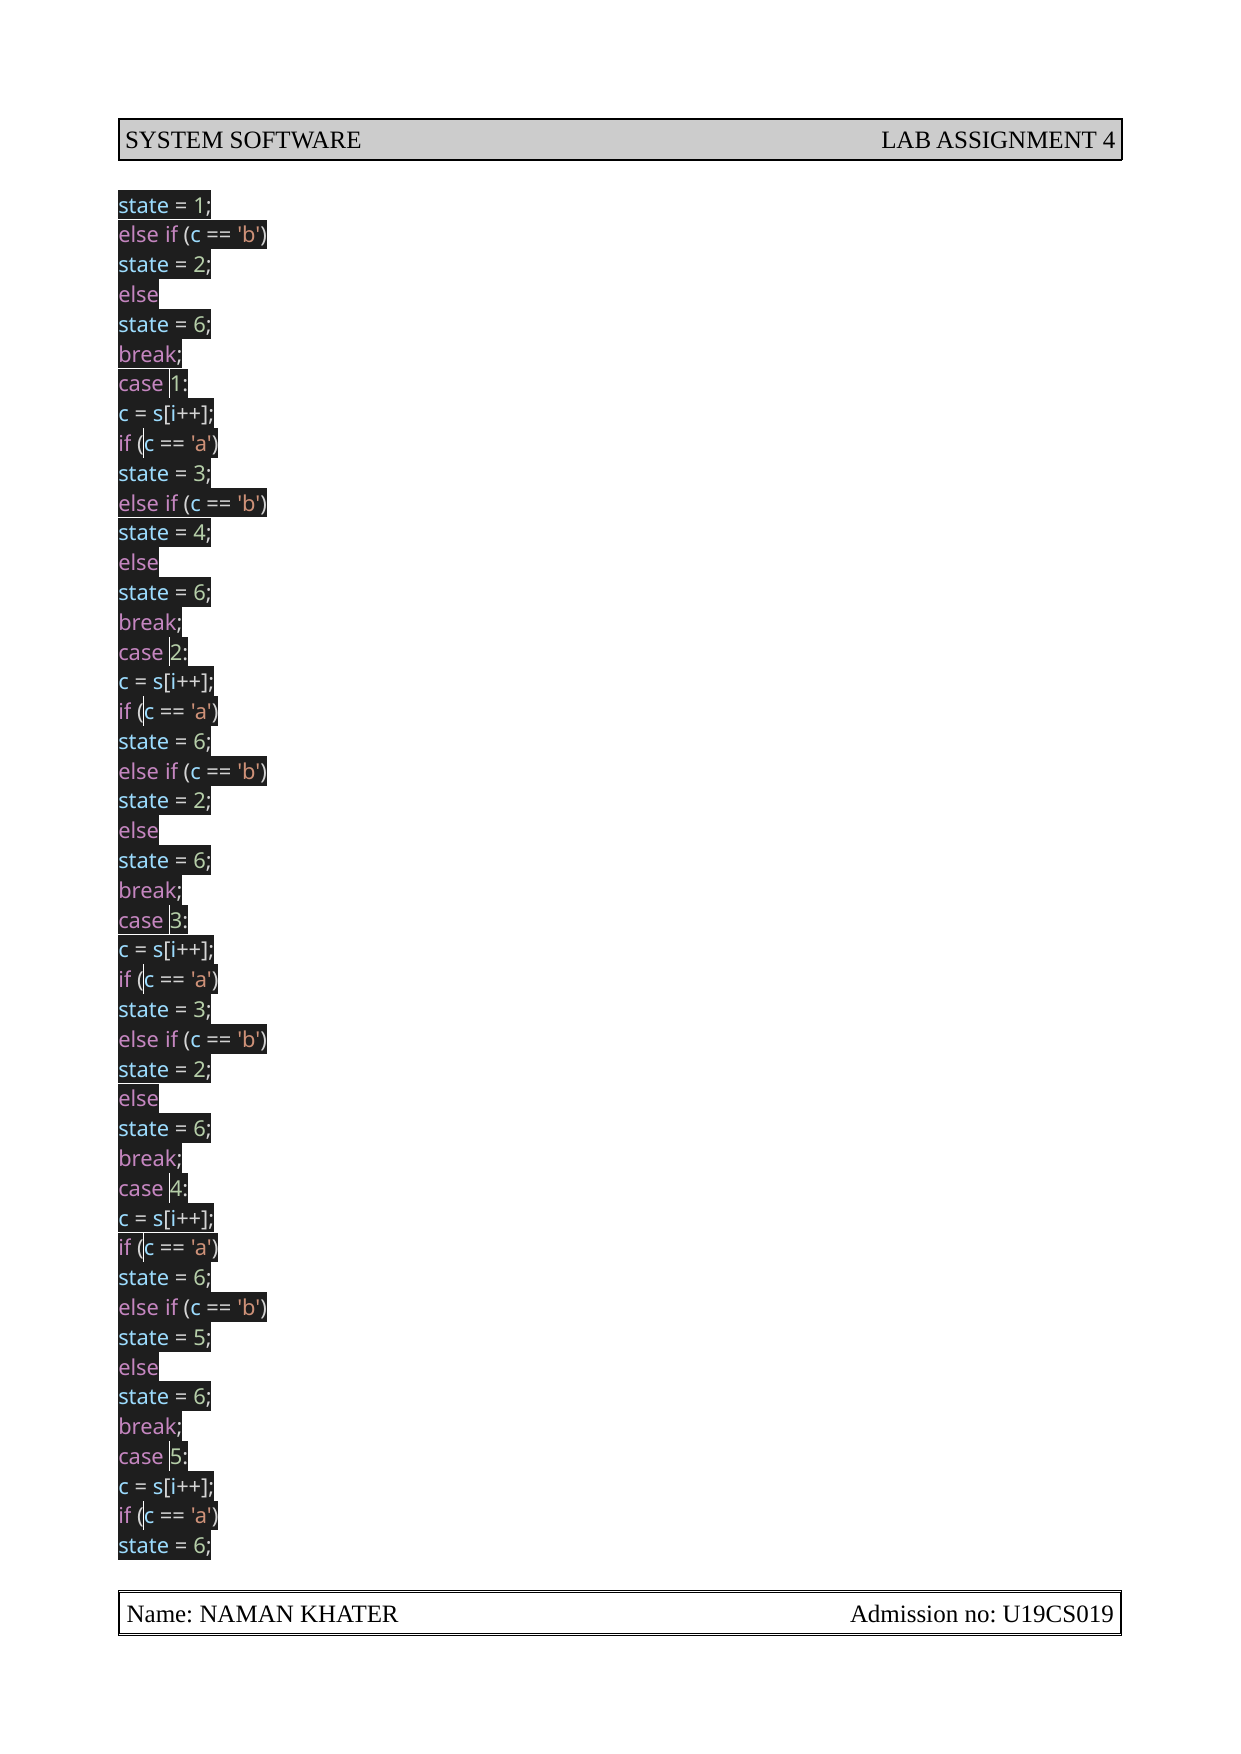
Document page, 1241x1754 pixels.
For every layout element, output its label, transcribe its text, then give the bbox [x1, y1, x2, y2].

text state = 6; [118, 309, 1122, 339]
text else if (c == 'b') [118, 488, 1122, 517]
text state = 6; [118, 1113, 1122, 1143]
text case 2: [118, 637, 1122, 666]
text if (c == 'a') [118, 428, 1122, 458]
text else if (c == 'b') [118, 1024, 1122, 1054]
text state = 3; [118, 994, 1122, 1024]
text state = 6; [118, 726, 1122, 756]
text c = s[i++]; [118, 1203, 1122, 1232]
text state = 6; [118, 845, 1122, 875]
text state = 2; [118, 249, 1122, 279]
text state = 6; [118, 1262, 1122, 1292]
text if (c == 'a') [118, 1501, 1122, 1530]
text case 1: [118, 368, 1122, 398]
text state = 2; [118, 786, 1122, 815]
text state = 3; [118, 458, 1122, 488]
text break; [118, 339, 1122, 368]
text c = s[i++]; [118, 666, 1122, 696]
text state = 1; [118, 190, 1122, 219]
text c = s[i++]; [118, 1471, 1122, 1501]
text state = 4; [118, 517, 1122, 547]
text if (c == 'a') [118, 964, 1122, 994]
text else [118, 279, 1122, 309]
text state = 6; [118, 1381, 1122, 1411]
text else [118, 1352, 1122, 1381]
text else [118, 1083, 1122, 1113]
text state = 6; [118, 577, 1122, 607]
text else if (c == 'b') [118, 756, 1122, 786]
text else [118, 547, 1122, 577]
text break; [118, 875, 1122, 905]
text break; [118, 1143, 1122, 1173]
text break; [118, 607, 1122, 637]
text case 5: [118, 1441, 1122, 1471]
text if (c == 'a') [118, 1232, 1122, 1262]
text else if (c == 'b') [118, 1292, 1122, 1322]
text case 4: [118, 1173, 1122, 1203]
text state = 6; [118, 1530, 1122, 1560]
text if (c == 'a') [118, 696, 1122, 726]
text state = 2; [118, 1054, 1122, 1083]
text case 3: [118, 905, 1122, 934]
text state = 5; [118, 1322, 1122, 1352]
text else if (c == 'b') [118, 219, 1122, 249]
text break; [118, 1411, 1122, 1441]
text else [118, 815, 1122, 845]
text c = s[i++]; [118, 398, 1122, 428]
text c = s[i++]; [118, 934, 1122, 964]
